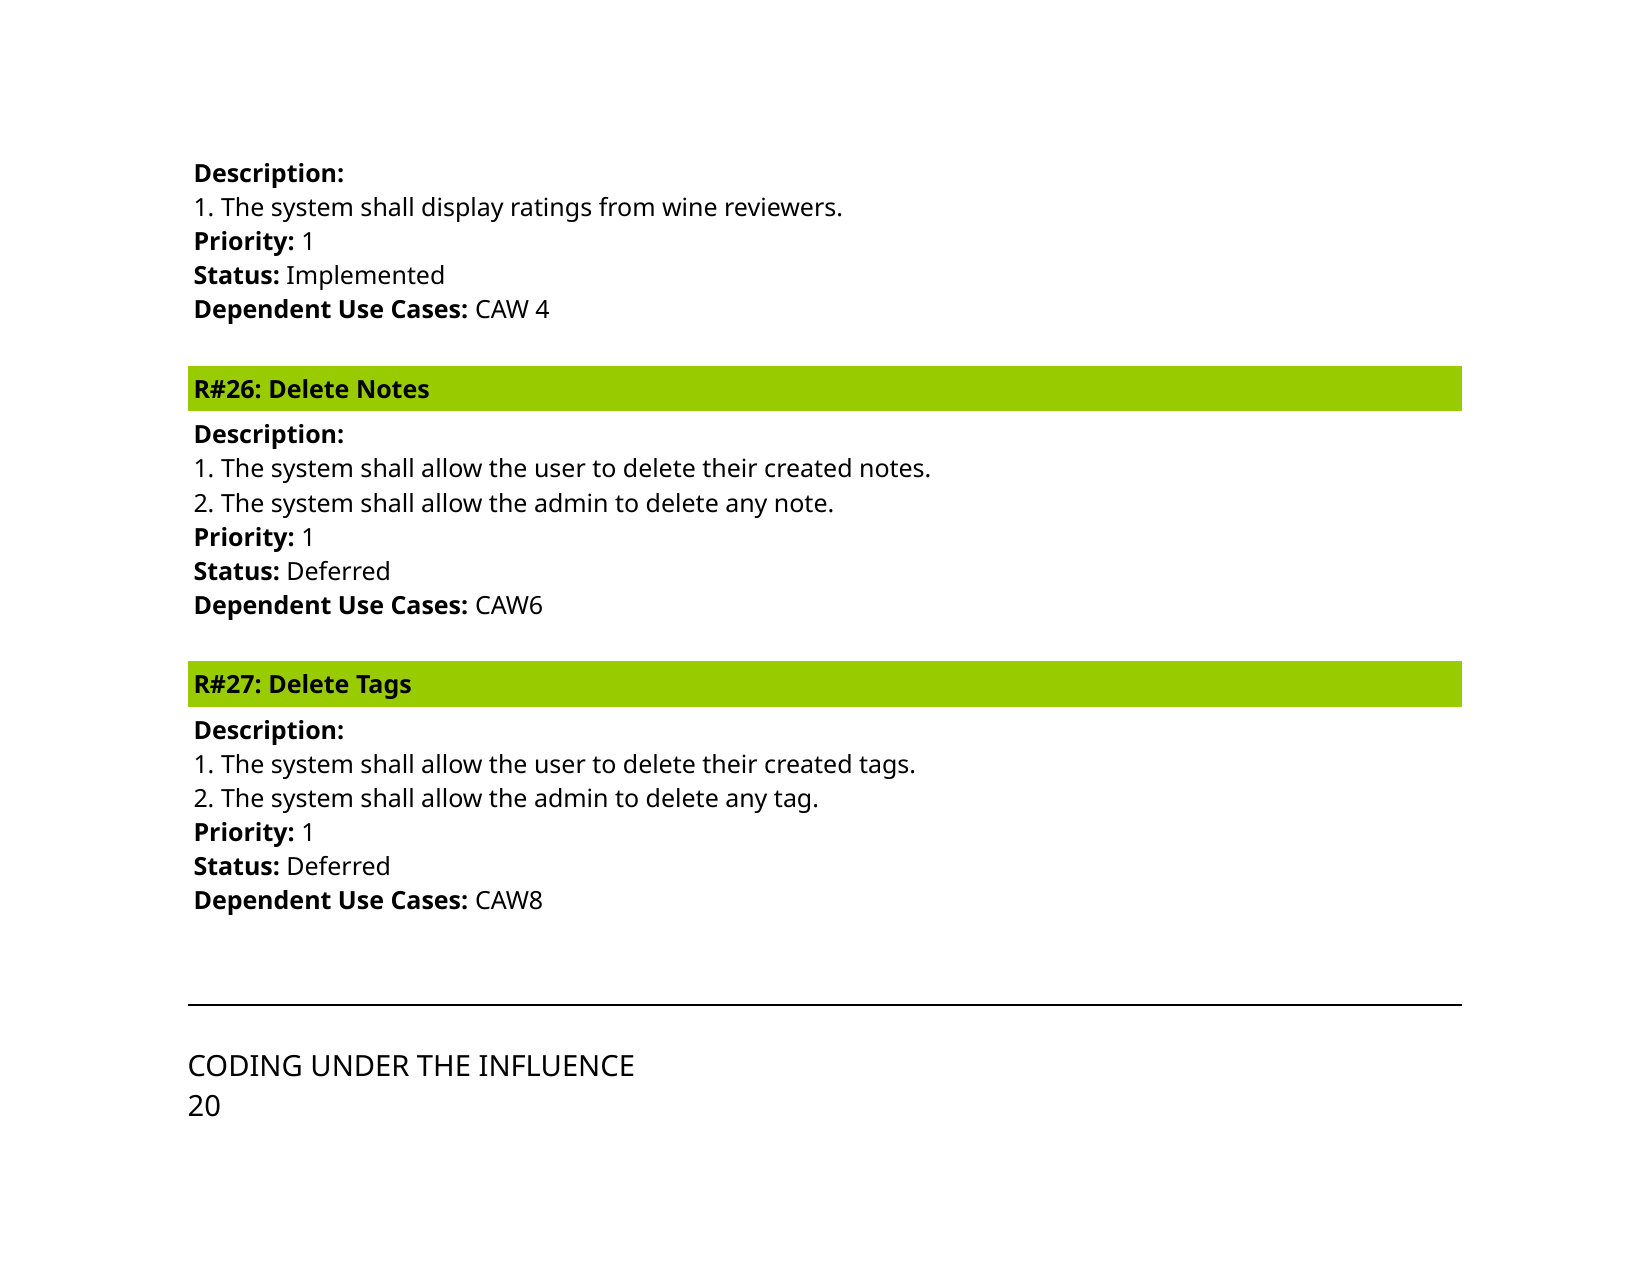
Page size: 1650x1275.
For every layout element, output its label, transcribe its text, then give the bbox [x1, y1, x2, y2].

table_header R#26: Delete Notes [188, 366, 1462, 411]
table_cell Description: 1. The system shall display ratings from wine reviewers. Priority: 1 Status: Implemented Dependent Use Cases: CAW 4 [188, 150, 1462, 332]
table_cell Description: 1. The system shall allow the user to delete their created notes. 2. The system shall allow the admin to delete any note. Priority: 1 Status: Deferred Dependent Use Cases: CAW6 [188, 411, 1462, 627]
table_cell Description: 1. The system shall allow the user to delete their created tags. 2. The system shall allow the admin to delete any tag. Priority: 1 Status: Deferred Dependent Use Cases: CAW8 [188, 707, 1462, 923]
table_header R#27: Delete Tags [188, 661, 1462, 707]
